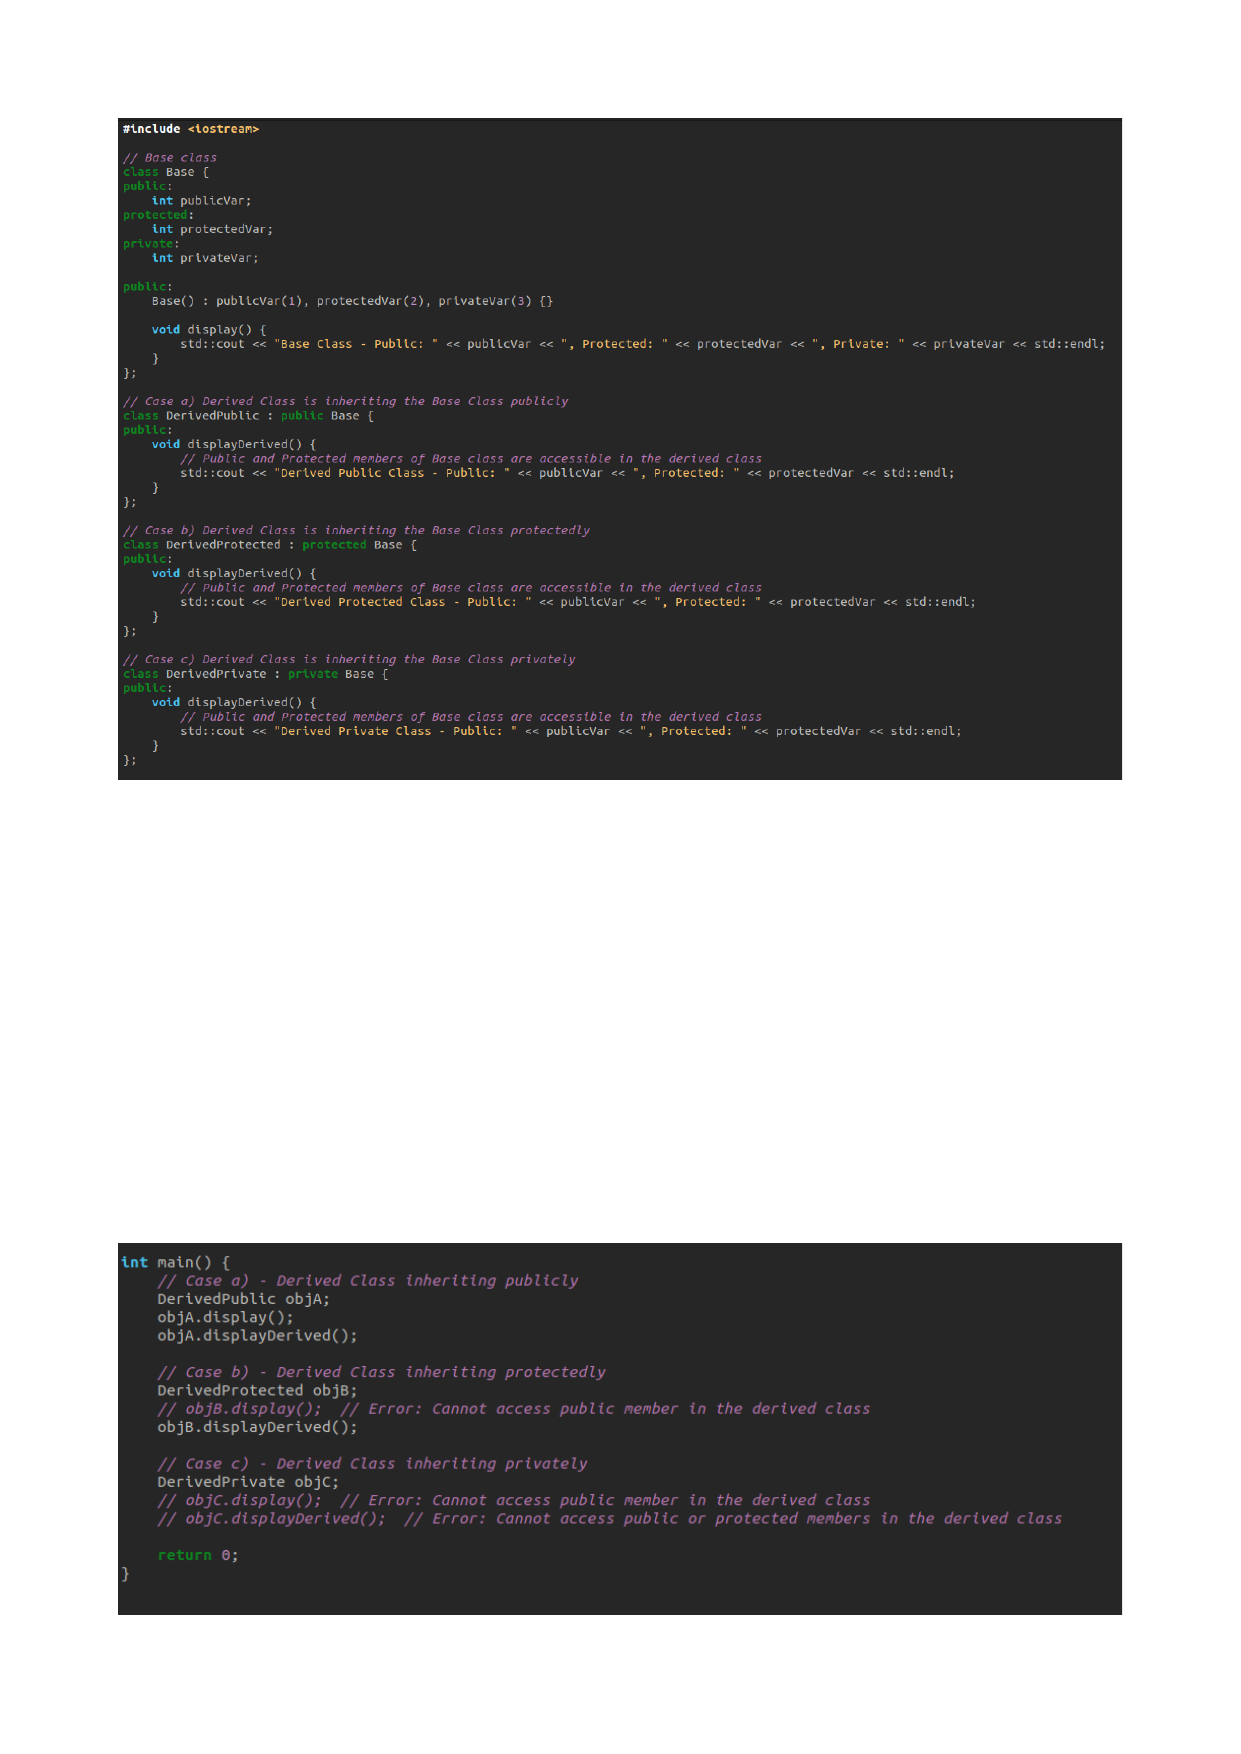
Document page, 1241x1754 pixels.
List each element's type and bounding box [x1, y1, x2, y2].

picture [118, 118, 1123, 780]
picture [118, 1243, 1123, 1615]
